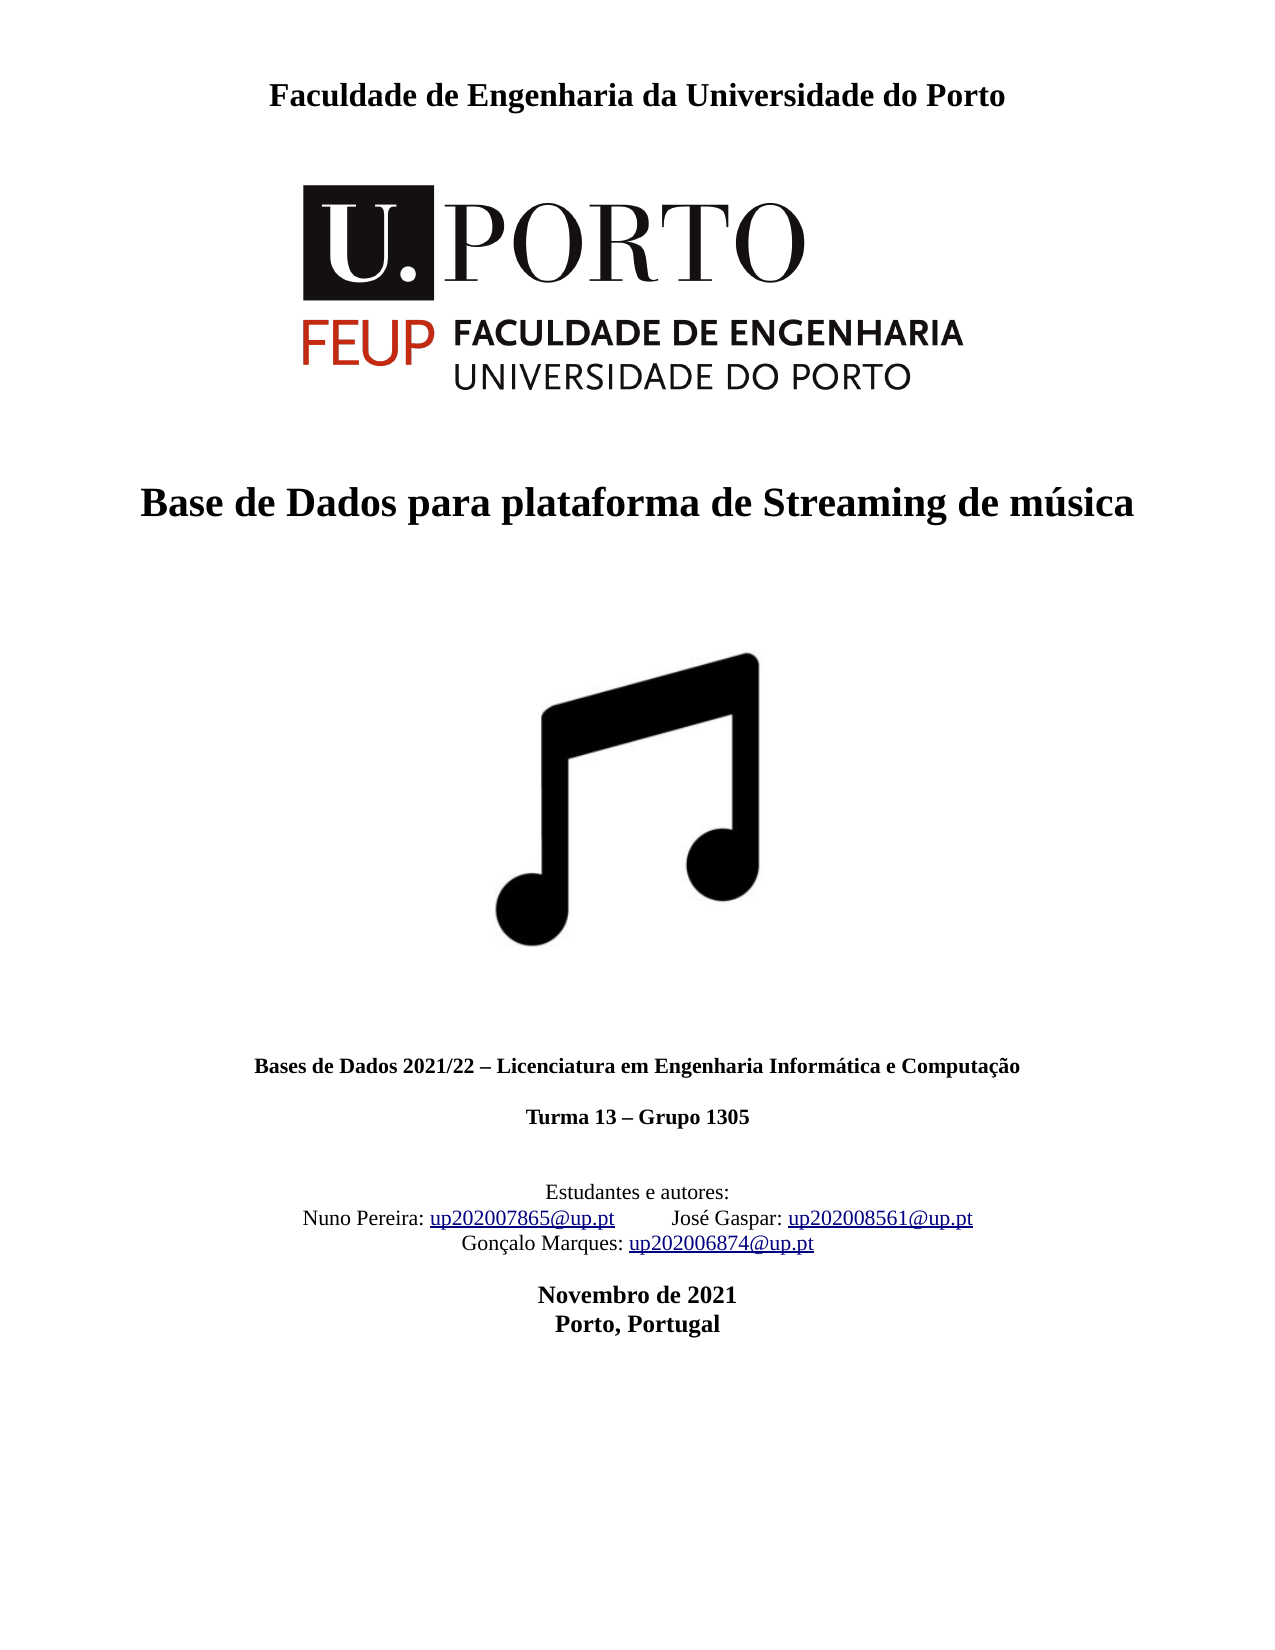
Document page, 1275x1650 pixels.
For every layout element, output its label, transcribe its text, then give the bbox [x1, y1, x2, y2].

text Turma 13 – Grupo 1305 [118, 1104, 1157, 1129]
text Base de Dados para plataforma de Streaming de música [118, 477, 1157, 525]
text Porto, Portugal [118, 1309, 1157, 1338]
text Faculdade de Engenharia da Universidade do Porto [118, 75, 1157, 113]
text Estudantes e autores: [118, 1179, 1157, 1204]
text Novembro de 2021 [118, 1280, 1157, 1309]
text Nuno Pereira: up202007865@up.pt José Gaspar: up202008561@up.pt [118, 1204, 1157, 1230]
text Bases de Dados 2021/22 – Licenciatura em Engenharia Informática e Computação [118, 1053, 1157, 1078]
text Gonçalo Marques: up202006874@up.pt [118, 1230, 1157, 1255]
